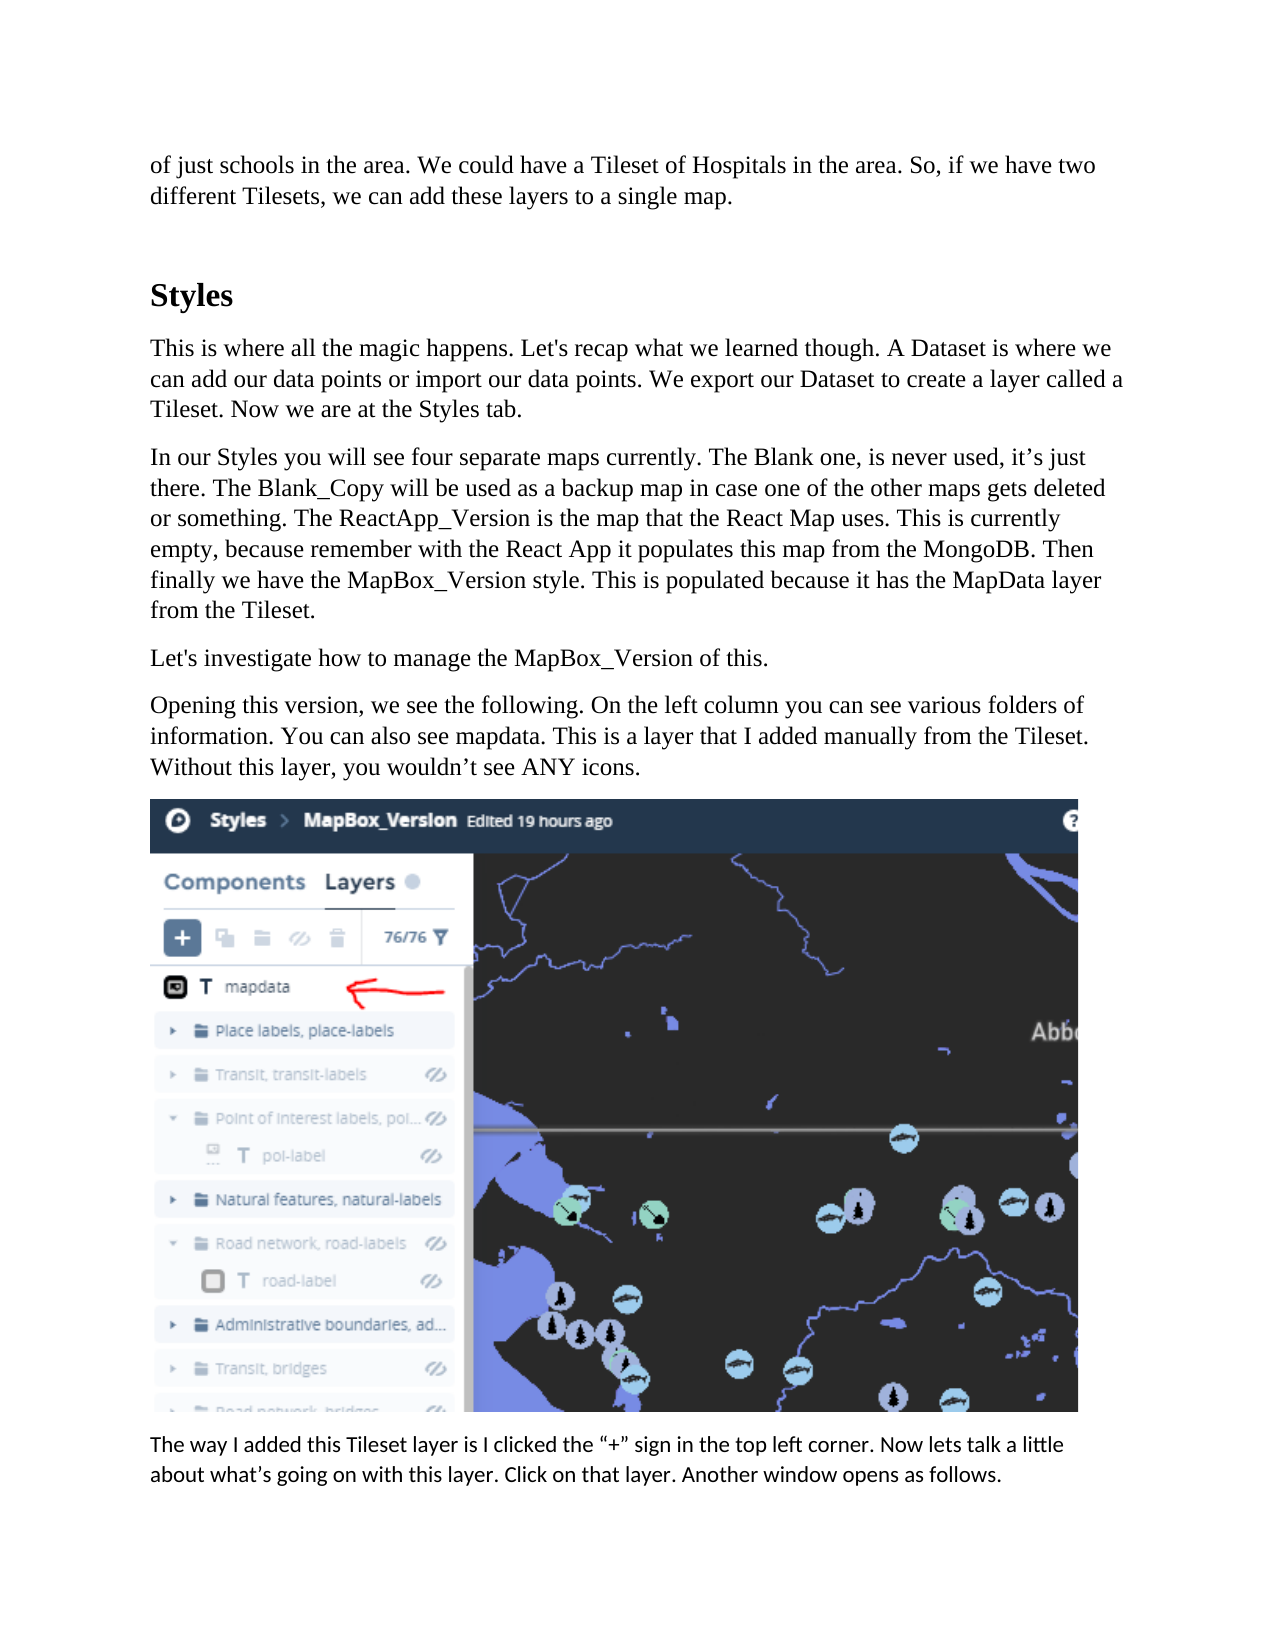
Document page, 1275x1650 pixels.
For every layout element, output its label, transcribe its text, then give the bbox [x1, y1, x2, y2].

text Styles [150, 276, 1125, 314]
text of just schools in the area. We could have a Tileset of Hospitals in the area. So, if we have two different Tilesets, we can add these layers to a single map. [150, 150, 1125, 209]
text Let's investigate how to manage the MapBox_Version of this. [150, 643, 1125, 672]
text In our Styles you will see four separate maps currently. The Blank one, is never used, it’s just there. The Blank_Copy will be used as a backup map in case one of the other maps gets deleted or something. The ReactApp_Version is the map that the React Map uses. This is currently empty, because remember with the React App it populates this map from the MongoDB. Then finally we have the MapBox_Version style. This is populated because it has the MapData layer from the Tileset. [150, 442, 1125, 624]
text The way I added this Tileset layer is I clicked the “+” sign in the top left corner. Now lets talk a little about what’s going on with this layer. Click on that layer. Another window opens as follows. [150, 1430, 1125, 1488]
text Opening this version, we see the following. On the left column you can see various folders of information. You can also see mapdata. This is a layer that I added manually from the Tileset. Without this layer, you wouldn’t see ANY icons. [150, 690, 1125, 781]
text This is where all the magic happens. Let's recap what we learned though. A Dataset is where we can add our data points or import our data points. We export our Dataset to create a layer called a Tileset. Now we are at the Styles tab. [150, 333, 1125, 423]
